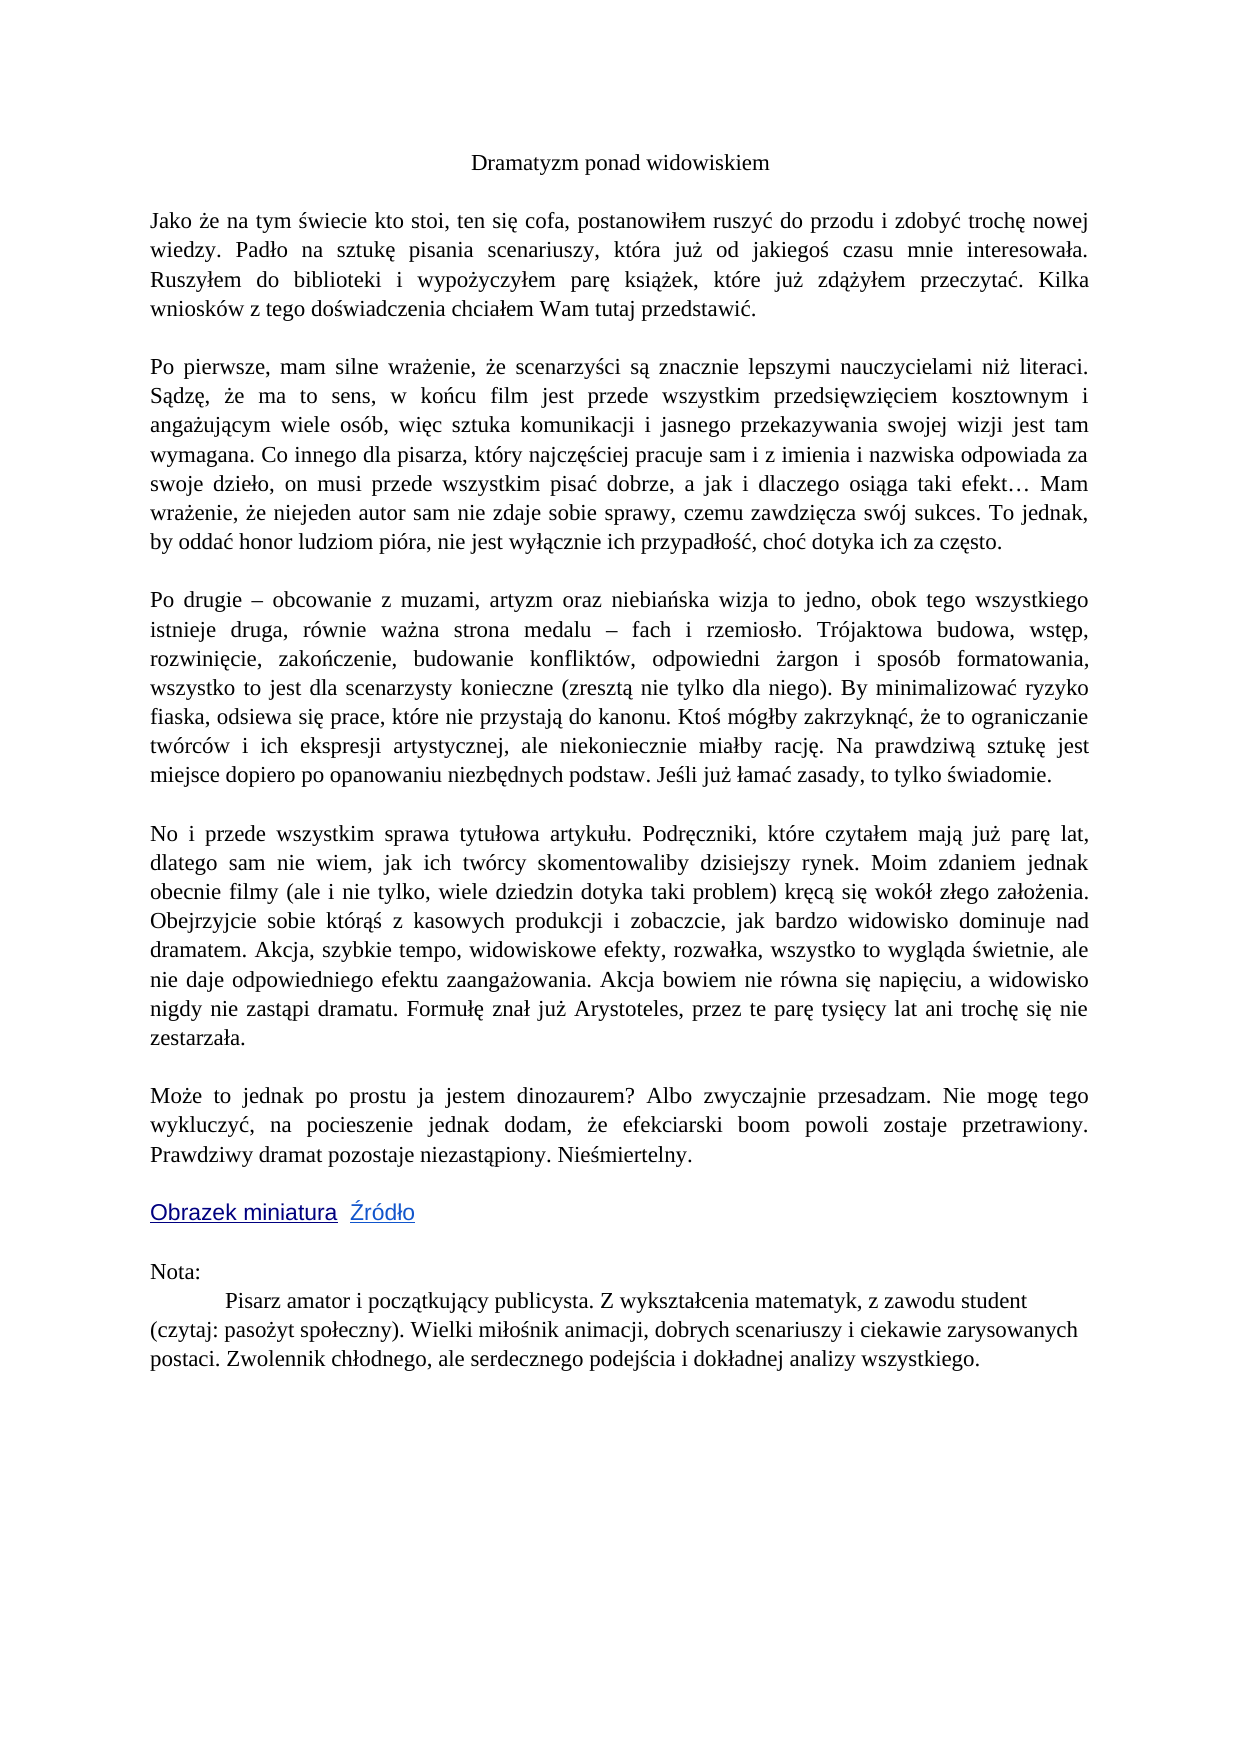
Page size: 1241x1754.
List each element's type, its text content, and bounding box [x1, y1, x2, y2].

text Obrazek miniatura Źródło [150, 1200, 1091, 1226]
text Pisarz amator i początkujący publicysta. Z wykształcenia matematyk, z zawodu student (czytaj: pasożyt społeczny). Wielki miłośnik animacji, dobrych scenariuszy i ciekawie zarysowanych postaci. Zwolennik chłodnego, ale serdecznego podejścia i dokładnej analizy wszystkiego. [150, 1288, 1091, 1372]
text Po drugie – obcowanie z muzami, artyzm oraz niebiańska wizja to jedno, obok tego wszystkiego istnieje druga, równie ważna strona medalu – fach i rzemiosło. Trójaktowa budowa, wstęp, rozwinięcie, zakończenie, budowanie konfliktów, odpowiedni żargon i sposób formatowania, wszystko to jest dla scenarzysty konieczne (zresztą nie tylko dla niego). By minimalizować ryzyko fiaska, odsiewa się prace, które nie przystają do kanonu. Ktoś mógłby zakrzyknąć, że to ograniczanie twórców i ich ekspresji artystycznej, ale niekoniecznie miałby rację. Na prawdziwą sztukę jest miejsce dopiero po opanowaniu niezbędnych podstaw. Jeśli już łamać zasady, to tylko świadomie. [150, 587, 1091, 788]
text Jako że na tym świecie kto stoi, ten się cofa, postanowiłem ruszyć do przodu i zdobyć trochę nowej wiedzy. Padło na sztukę pisania scenariuszy, która już od jakiegoś czasu mnie interesowała. Ruszyłem do biblioteki i wypożyczyłem parę książek, które już zdążyłem przeczytać. Kilka wniosków z tego doświadczenia chciałem Wam tutaj przedstawić. [150, 208, 1091, 321]
text No i przede wszystkim sprawa tytułowa artykułu. Podręczniki, które czytałem mają już parę lat, dlatego sam nie wiem, jak ich twórcy skomentowaliby dzisiejszy rynek. Moim zdaniem jednak obecnie filmy (ale i nie tylko, wiele dziedzin dotyka taki problem) kręcą się wokół złego założenia. Obejrzyjcie sobie którąś z kasowych produkcji i zobaczcie, jak bardzo widowisko dominuje nad dramatem. Akcja, szybkie tempo, widowiskowe efekty, rozwałka, wszystko to wygląda świetnie, ale nie daje odpowiedniego efektu zaangażowania. Akcja bowiem nie równa się napięciu, a widowisko nigdy nie zastąpi dramatu. Formułę znał już Arystoteles, przez te parę tysięcy lat ani trochę się nie zestarzała. [150, 821, 1091, 1050]
text Nota: [150, 1259, 1091, 1284]
text Może to jednak po prostu ja jestem dinozaurem? Albo zwyczajnie przesadzam. Nie mogę tego wykluczyć, na pocieszenie jednak dodam, że efekciarski boom powoli zostaje przetrawiony. Prawdziwy dramat pozostaje niezastąpiony. Nieśmiertelny. [150, 1083, 1091, 1167]
text Dramatyzm ponad widowiskiem [150, 150, 1091, 175]
text Po pierwsze, mam silne wrażenie, że scenarzyści są znacznie lepszymi nauczycielami niż literaci. Sądzę, że ma to sens, w końcu film jest przede wszystkim przedsięwzięciem kosztownym i angażującym wiele osób, więc sztuka komunikacji i jasnego przekazywania swojej wizji jest tam wymagana. Co innego dla pisarza, który najczęściej pracuje sam i z imienia i nazwiska odpowiada za swoje dzieło, on musi przede wszystkim pisać dobrze, a jak i dlaczego osiąga taki efekt… Mam wrażenie, że niejeden autor sam nie zdaje sobie sprawy, czemu zawdzięcza swój sukces. To jednak, by oddać honor ludziom pióra, nie jest wyłącznie ich przypadłość, choć dotyka ich za często. [150, 354, 1091, 554]
